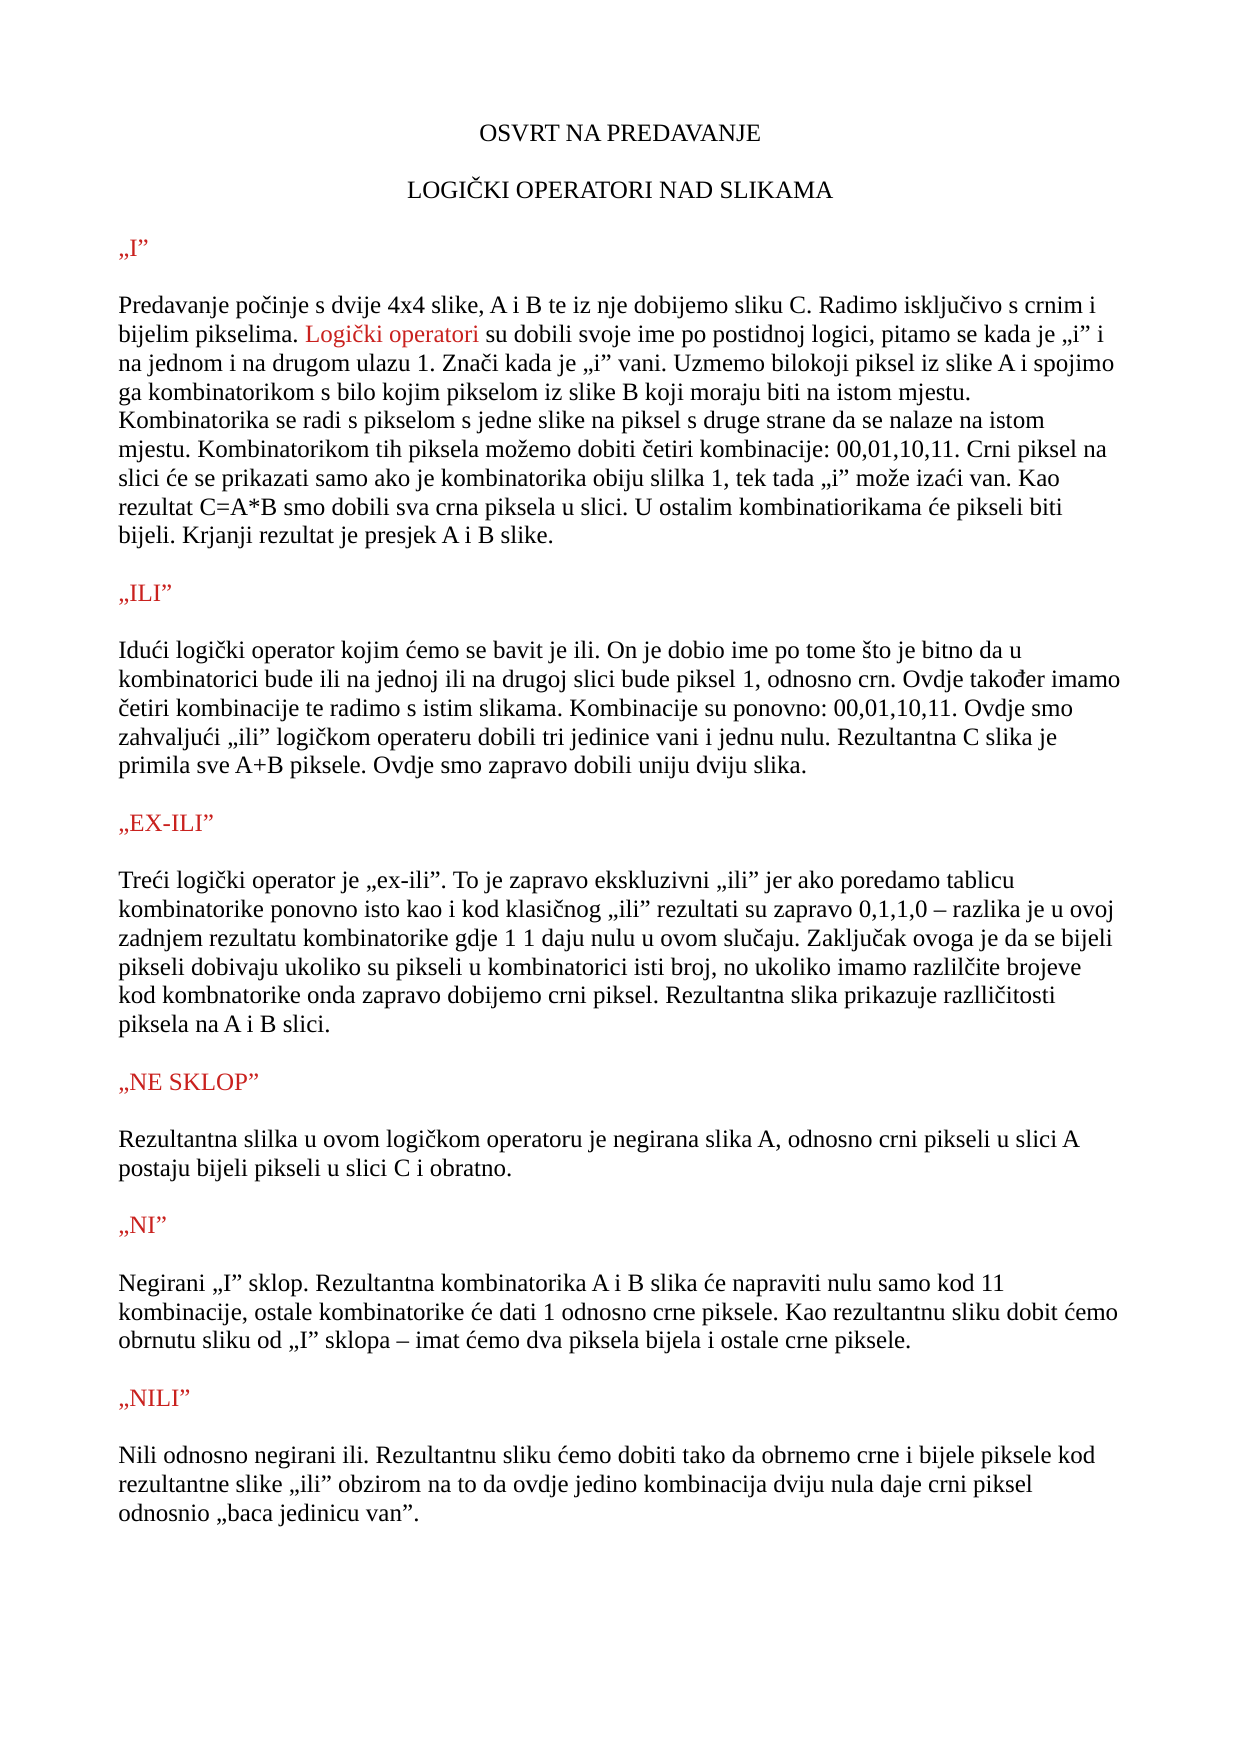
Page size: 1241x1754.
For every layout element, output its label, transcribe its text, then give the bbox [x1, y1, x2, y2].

text Idući logički operator kojim ćemo se bavit je ili. On je dobio ime po tome što je bitno da u kombinatorici bude ili na jednoj ili na drugoj slici bude piksel 1, odnosno crn. Ovdje također imamo četiri kombinacije te radimo s istim slikama. Kombinacije su ponovno: 00,01,10,11. Ovdje smo zahvaljući „ili” logičkom operateru dobili tri jedinice vani i jednu nulu. Rezultantna C slika je primila sve A+B piksele. Ovdje smo zapravo dobili uniju dviju slika. [118, 636, 1122, 779]
text „I” [118, 233, 1122, 262]
text „NILI” [118, 1383, 1122, 1412]
text Predavanje počinje s dvije 4x4 slike, A i B te iz nje dobijemo sliku C. Radimo isključivo s crnim i bijelim pikselima. Logički operatori su dobili svoje ime po postidnoj logici, pitamo se kada je „i” i na jednom i na drugom ulazu 1. Znači kada je „i” vani. Uzmemo bilokoji piksel iz slike A i spojimo ga kombinatorikom s bilo kojim pikselom iz slike B koji moraju biti na istom mjestu. Kombinatorika se radi s pikselom s jedne slike na piksel s druge strane da se nalaze na istom mjestu. Kombinatorikom tih piksela možemo dobiti četiri kombinacije: 00,01,10,11. Crni piksel na slici će se prikazati samo ako je kombinatorika obiju slilka 1, tek tada „i” može izaći van. Kao rezultat C=A*B smo dobili sva crna piksela u slici. U ostalim kombinatiorikama će pikseli biti bijeli. Krjanji rezultat je presjek A i B slike. [118, 291, 1122, 549]
text OSVRT NA PREDAVANJE [118, 118, 1122, 147]
text Rezultantna slilka u ovom logičkom operatoru je negirana slika A, odnosno crni pikseli u slici A postaju bijeli pikseli u slici C i obratno. [118, 1124, 1122, 1182]
text „EX-ILI” [118, 808, 1122, 837]
text „ILI” [118, 578, 1122, 607]
text Negirani „I” sklop. Rezultantna kombinatorika A i B slika će napraviti nulu samo kod 11 kombinacije, ostale kombinatorike će dati 1 odnosno crne piksele. Kao rezultantnu sliku dobit ćemo obrnutu sliku od „I” sklopa – imat ćemo dva piksela bijela i ostale crne piksele. [118, 1268, 1122, 1354]
text „NE SKLOP” [118, 1067, 1122, 1096]
text Treći logički operator je „ex-ili”. To je zapravo ekskluzivni „ili” jer ako poredamo tablicu kombinatorike ponovno isto kao i kod klasičnog „ili” rezultati su zapravo 0,1,1,0 – razlika je u ovoj zadnjem rezultatu kombinatorike gdje 1 1 daju nulu u ovom slučaju. Zaključak ovoga je da se bijeli pikseli dobivaju ukoliko su pikseli u kombinatorici isti broj, no ukoliko imamo razlilčite brojeve kod kombnatorike onda zapravo dobijemo crni piksel. Rezultantna slika prikazuje razlličitosti piksela na A i B slici. [118, 866, 1122, 1038]
text Nili odnosno negirani ili. Rezultantnu sliku ćemo dobiti tako da obrnemo crne i bijele piksele kod rezultantne slike „ili” obzirom na to da ovdje jedino kombinacija dviju nula daje crni piksel odnosnio „baca jedinicu van”. [118, 1441, 1122, 1527]
text LOGIČKI OPERATORI NAD SLIKAMA [118, 176, 1122, 204]
text „NI” [118, 1211, 1122, 1239]
